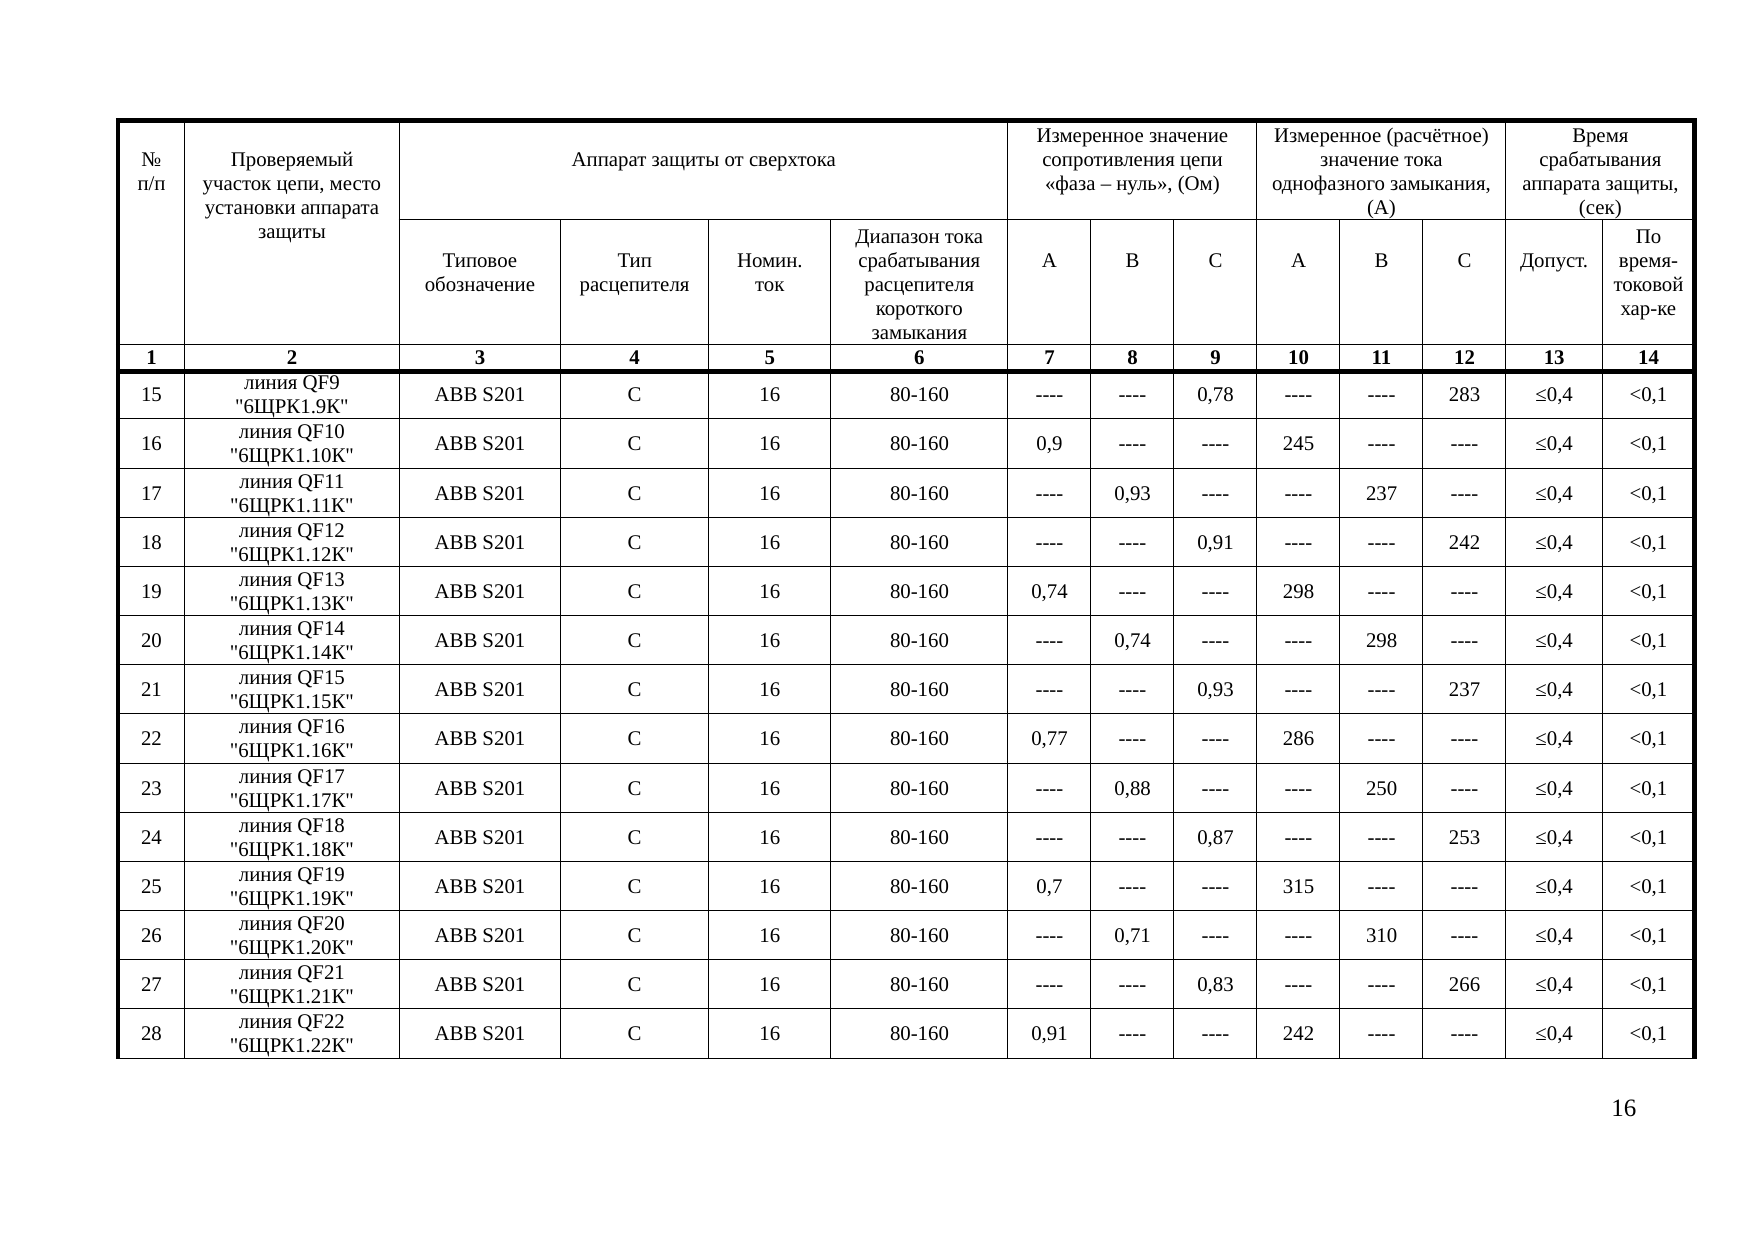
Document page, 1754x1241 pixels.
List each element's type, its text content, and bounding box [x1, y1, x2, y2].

table_cell ---- [1340, 567, 1422, 615]
table_cell 242 [1257, 1009, 1339, 1057]
table_cell ---- [1340, 419, 1422, 467]
table_cell ---- [1174, 764, 1256, 812]
table_cell ABB S201 [400, 518, 560, 566]
table_cell 16 [709, 567, 830, 615]
table_cell 26 [120, 911, 184, 959]
table_cell 0,83 [1174, 960, 1256, 1008]
table_cell ---- [1091, 374, 1173, 418]
table_cell ≤0,4 [1506, 665, 1602, 713]
table_cell <0,1 [1603, 960, 1692, 1008]
table_cell 16 [709, 518, 830, 566]
table_cell 23 [120, 764, 184, 812]
table_cell ABB S201 [400, 665, 560, 713]
table_cell ABB S201 [400, 1009, 560, 1057]
table_cell B [1340, 220, 1422, 344]
table_cell ---- [1257, 911, 1339, 959]
table_cell ---- [1423, 469, 1505, 517]
table_cell 0,77 [1008, 714, 1090, 762]
table_cell линия QF16 "6ЩРК1.16К" [185, 714, 399, 762]
table_cell 0,93 [1174, 665, 1256, 713]
table_cell ABB S201 [400, 419, 560, 467]
table_cell ABB S201 [400, 616, 560, 664]
table_cell линия QF20 "6ЩРК1.20К" [185, 911, 399, 959]
table_cell C [561, 714, 708, 762]
table_header Измеренное значение сопротивления цепи «фаза – нуль», (Ом) [1008, 123, 1256, 219]
table_cell 0,74 [1008, 567, 1090, 615]
table_cell ---- [1174, 469, 1256, 517]
table_cell ≤0,4 [1506, 616, 1602, 664]
table_cell <0,1 [1603, 665, 1692, 713]
table_cell ---- [1423, 567, 1505, 615]
table_cell ---- [1174, 567, 1256, 615]
table_cell 237 [1340, 469, 1422, 517]
table_cell 28 [120, 1009, 184, 1057]
table_cell 20 [120, 616, 184, 664]
table_cell Тип расцепителя [561, 220, 708, 344]
table_cell ≤0,4 [1506, 911, 1602, 959]
table_cell ---- [1340, 714, 1422, 762]
table_cell <0,1 [1603, 518, 1692, 566]
table_cell 80-160 [831, 374, 1007, 418]
table_cell 16 [709, 813, 830, 861]
table_cell ---- [1423, 419, 1505, 467]
table_cell 16 [709, 419, 830, 467]
table_cell 80-160 [831, 764, 1007, 812]
table_cell ≤0,4 [1506, 764, 1602, 812]
table_cell 8 [1091, 345, 1173, 369]
table_cell C [561, 764, 708, 812]
table_header Измеренное (расчётное) значение тока однофазного замыкания, (А) [1257, 123, 1505, 219]
table_cell 0,7 [1008, 862, 1090, 910]
table_cell 283 [1423, 374, 1505, 418]
table_cell ABB S201 [400, 469, 560, 517]
table_cell ---- [1091, 960, 1173, 1008]
table_cell C [561, 862, 708, 910]
table_cell <0,1 [1603, 862, 1692, 910]
table_cell ABB S201 [400, 567, 560, 615]
table_cell ---- [1091, 419, 1173, 467]
table_cell 7 [1008, 345, 1090, 369]
table_cell C [561, 469, 708, 517]
table_cell C [561, 567, 708, 615]
table_cell C [561, 616, 708, 664]
table_cell ABB S201 [400, 764, 560, 812]
table_cell 16 [709, 665, 830, 713]
table_cell 22 [120, 714, 184, 762]
table_cell ---- [1423, 911, 1505, 959]
table_cell ≤0,4 [1506, 419, 1602, 467]
table_cell C [561, 419, 708, 467]
table_cell 10 [1257, 345, 1339, 369]
table_cell линия QF18 "6ЩРК1.18К" [185, 813, 399, 861]
table_cell ≤0,4 [1506, 960, 1602, 1008]
table_cell <0,1 [1603, 419, 1692, 467]
table_cell ---- [1340, 518, 1422, 566]
table_cell 0,74 [1091, 616, 1173, 664]
table_header № п/п [120, 123, 184, 344]
table_cell 16 [709, 374, 830, 418]
table_cell 13 [1506, 345, 1602, 369]
table_cell ---- [1008, 469, 1090, 517]
table_cell линия QF13 "6ЩРК1.13К" [185, 567, 399, 615]
table_cell 3 [400, 345, 560, 369]
table_cell ---- [1091, 518, 1173, 566]
table_cell ≤0,4 [1506, 469, 1602, 517]
table_cell ---- [1340, 960, 1422, 1008]
table_cell 6 [831, 345, 1007, 369]
table_cell ---- [1008, 813, 1090, 861]
table_cell линия QF19 "6ЩРК1.19К" [185, 862, 399, 910]
table_cell ≤0,4 [1506, 567, 1602, 615]
table_cell 16 [709, 1009, 830, 1057]
table_cell ---- [1340, 862, 1422, 910]
table_cell 298 [1257, 567, 1339, 615]
table_cell ---- [1340, 1009, 1422, 1057]
table_cell 16 [709, 764, 830, 812]
table_cell <0,1 [1603, 911, 1692, 959]
table_cell ---- [1091, 1009, 1173, 1057]
table_cell 25 [120, 862, 184, 910]
table_cell ---- [1340, 813, 1422, 861]
table_cell 16 [709, 960, 830, 1008]
table_cell линия QF9 "6ЩРК1.9К" [185, 374, 399, 418]
table_cell линия QF10 "6ЩРК1.10К" [185, 419, 399, 467]
table_cell 80-160 [831, 862, 1007, 910]
table_cell ---- [1423, 862, 1505, 910]
table_cell 14 [1603, 345, 1692, 369]
table_cell 16 [709, 616, 830, 664]
table_cell 0,88 [1091, 764, 1173, 812]
table_cell линия QF14 "6ЩРК1.14К" [185, 616, 399, 664]
table_cell 80-160 [831, 616, 1007, 664]
table_cell линия QF17 "6ЩРК1.17К" [185, 764, 399, 812]
table_cell 9 [1174, 345, 1256, 369]
table_cell 27 [120, 960, 184, 1008]
table_cell 1 [120, 345, 184, 369]
table_cell 298 [1340, 616, 1422, 664]
table_cell 16 [709, 714, 830, 762]
table_cell ---- [1257, 616, 1339, 664]
table_cell 80-160 [831, 714, 1007, 762]
table_cell ---- [1423, 714, 1505, 762]
table_cell 11 [1340, 345, 1422, 369]
table_cell 242 [1423, 518, 1505, 566]
table_header Время срабатывания аппарата защиты, (сек) [1506, 123, 1692, 219]
table_cell ---- [1174, 862, 1256, 910]
table_cell ≤0,4 [1506, 714, 1602, 762]
table_cell линия QF21 "6ЩРК1.21К" [185, 960, 399, 1008]
table_cell ---- [1257, 960, 1339, 1008]
table_cell ABB S201 [400, 813, 560, 861]
table_cell 266 [1423, 960, 1505, 1008]
table_cell ---- [1008, 911, 1090, 959]
table_cell ---- [1091, 862, 1173, 910]
table_cell ---- [1091, 567, 1173, 615]
table_header Аппарат защиты от сверхтока [400, 123, 1007, 219]
table_cell <0,1 [1603, 1009, 1692, 1057]
table_cell 16 [709, 911, 830, 959]
table_cell 17 [120, 469, 184, 517]
table_cell 2 [185, 345, 399, 369]
table_cell Номин. ток [709, 220, 830, 344]
table_cell 16 [709, 862, 830, 910]
table_cell 80-160 [831, 911, 1007, 959]
table_cell 18 [120, 518, 184, 566]
table_cell 0,9 [1008, 419, 1090, 467]
table_cell 12 [1423, 345, 1505, 369]
table_cell ---- [1257, 518, 1339, 566]
table_cell ≤0,4 [1506, 374, 1602, 418]
table_cell 80-160 [831, 665, 1007, 713]
table_cell <0,1 [1603, 567, 1692, 615]
table_cell 24 [120, 813, 184, 861]
table_cell ---- [1008, 960, 1090, 1008]
table_cell C [561, 911, 708, 959]
table_cell C [561, 1009, 708, 1057]
table_cell ---- [1423, 1009, 1505, 1057]
table_cell 80-160 [831, 419, 1007, 467]
table_cell C [561, 665, 708, 713]
table_cell 250 [1340, 764, 1422, 812]
table_cell ---- [1091, 665, 1173, 713]
table_cell 80-160 [831, 813, 1007, 861]
table_cell ---- [1174, 911, 1256, 959]
table_cell <0,1 [1603, 714, 1692, 762]
table_cell линия QF15 "6ЩРК1.15К" [185, 665, 399, 713]
table_cell C [1423, 220, 1505, 344]
table_cell ≤0,4 [1506, 518, 1602, 566]
table_cell ---- [1174, 1009, 1256, 1057]
table_cell ---- [1257, 374, 1339, 418]
table_cell 16 [120, 419, 184, 467]
table_cell 21 [120, 665, 184, 713]
table_cell 0,91 [1174, 518, 1256, 566]
table_cell ABB S201 [400, 374, 560, 418]
table_cell 19 [120, 567, 184, 615]
table_cell 237 [1423, 665, 1505, 713]
table_cell ---- [1257, 764, 1339, 812]
table_cell ---- [1008, 616, 1090, 664]
table_cell ---- [1257, 665, 1339, 713]
table_cell 5 [709, 345, 830, 369]
table_cell ---- [1257, 469, 1339, 517]
table_cell 80-160 [831, 1009, 1007, 1057]
table_cell Типовое обозначение [400, 220, 560, 344]
table_cell C [561, 813, 708, 861]
table_cell 80-160 [831, 518, 1007, 566]
table_cell ---- [1174, 616, 1256, 664]
table_cell C [561, 374, 708, 418]
table_cell 286 [1257, 714, 1339, 762]
table_cell 0,91 [1008, 1009, 1090, 1057]
table_cell Диапазон тока срабатывания расцепителя короткого замыкания [831, 220, 1007, 344]
table_cell линия QF22 "6ЩРК1.22К" [185, 1009, 399, 1057]
table_cell 0,87 [1174, 813, 1256, 861]
table_cell A [1257, 220, 1339, 344]
table_cell 0,93 [1091, 469, 1173, 517]
table_cell ---- [1340, 374, 1422, 418]
table_cell 315 [1257, 862, 1339, 910]
table_cell ---- [1423, 764, 1505, 812]
table_cell <0,1 [1603, 764, 1692, 812]
table_cell 310 [1340, 911, 1422, 959]
table_cell ---- [1174, 714, 1256, 762]
table_cell ---- [1008, 374, 1090, 418]
table_cell ABB S201 [400, 714, 560, 762]
table_cell ABB S201 [400, 911, 560, 959]
table_cell 4 [561, 345, 708, 369]
table_cell Допуст. [1506, 220, 1602, 344]
table_cell 80-160 [831, 469, 1007, 517]
table_cell ---- [1008, 518, 1090, 566]
table_cell По время- токовой хар-ке [1603, 220, 1692, 344]
table_cell ---- [1340, 665, 1422, 713]
table_cell 0,71 [1091, 911, 1173, 959]
table_cell линия QF12 "6ЩРК1.12К" [185, 518, 399, 566]
table_header Проверяемый участок цепи, место установки аппарата защиты [185, 123, 399, 344]
table_cell <0,1 [1603, 469, 1692, 517]
table_cell <0,1 [1603, 813, 1692, 861]
table_cell ---- [1257, 813, 1339, 861]
table_cell ---- [1174, 419, 1256, 467]
table_cell 245 [1257, 419, 1339, 467]
table_cell <0,1 [1603, 616, 1692, 664]
table_cell 16 [709, 469, 830, 517]
table_cell ---- [1008, 764, 1090, 812]
table_cell 15 [120, 374, 184, 418]
table_cell линия QF11 "6ЩРК1.11К" [185, 469, 399, 517]
table_cell ---- [1091, 714, 1173, 762]
table_cell ≤0,4 [1506, 862, 1602, 910]
table_cell 0,78 [1174, 374, 1256, 418]
table_cell ≤0,4 [1506, 1009, 1602, 1057]
table_cell 253 [1423, 813, 1505, 861]
table_cell C [561, 518, 708, 566]
table_cell C [561, 960, 708, 1008]
table_cell ---- [1423, 616, 1505, 664]
table_cell A [1008, 220, 1090, 344]
table_cell 80-160 [831, 567, 1007, 615]
table_cell ABB S201 [400, 862, 560, 910]
table_cell <0,1 [1603, 374, 1692, 418]
table_cell B [1091, 220, 1173, 344]
table_cell ---- [1091, 813, 1173, 861]
table_cell ≤0,4 [1506, 813, 1602, 861]
table_cell C [1174, 220, 1256, 344]
table_cell ABB S201 [400, 960, 560, 1008]
table_cell 80-160 [831, 960, 1007, 1008]
table_cell ---- [1008, 665, 1090, 713]
